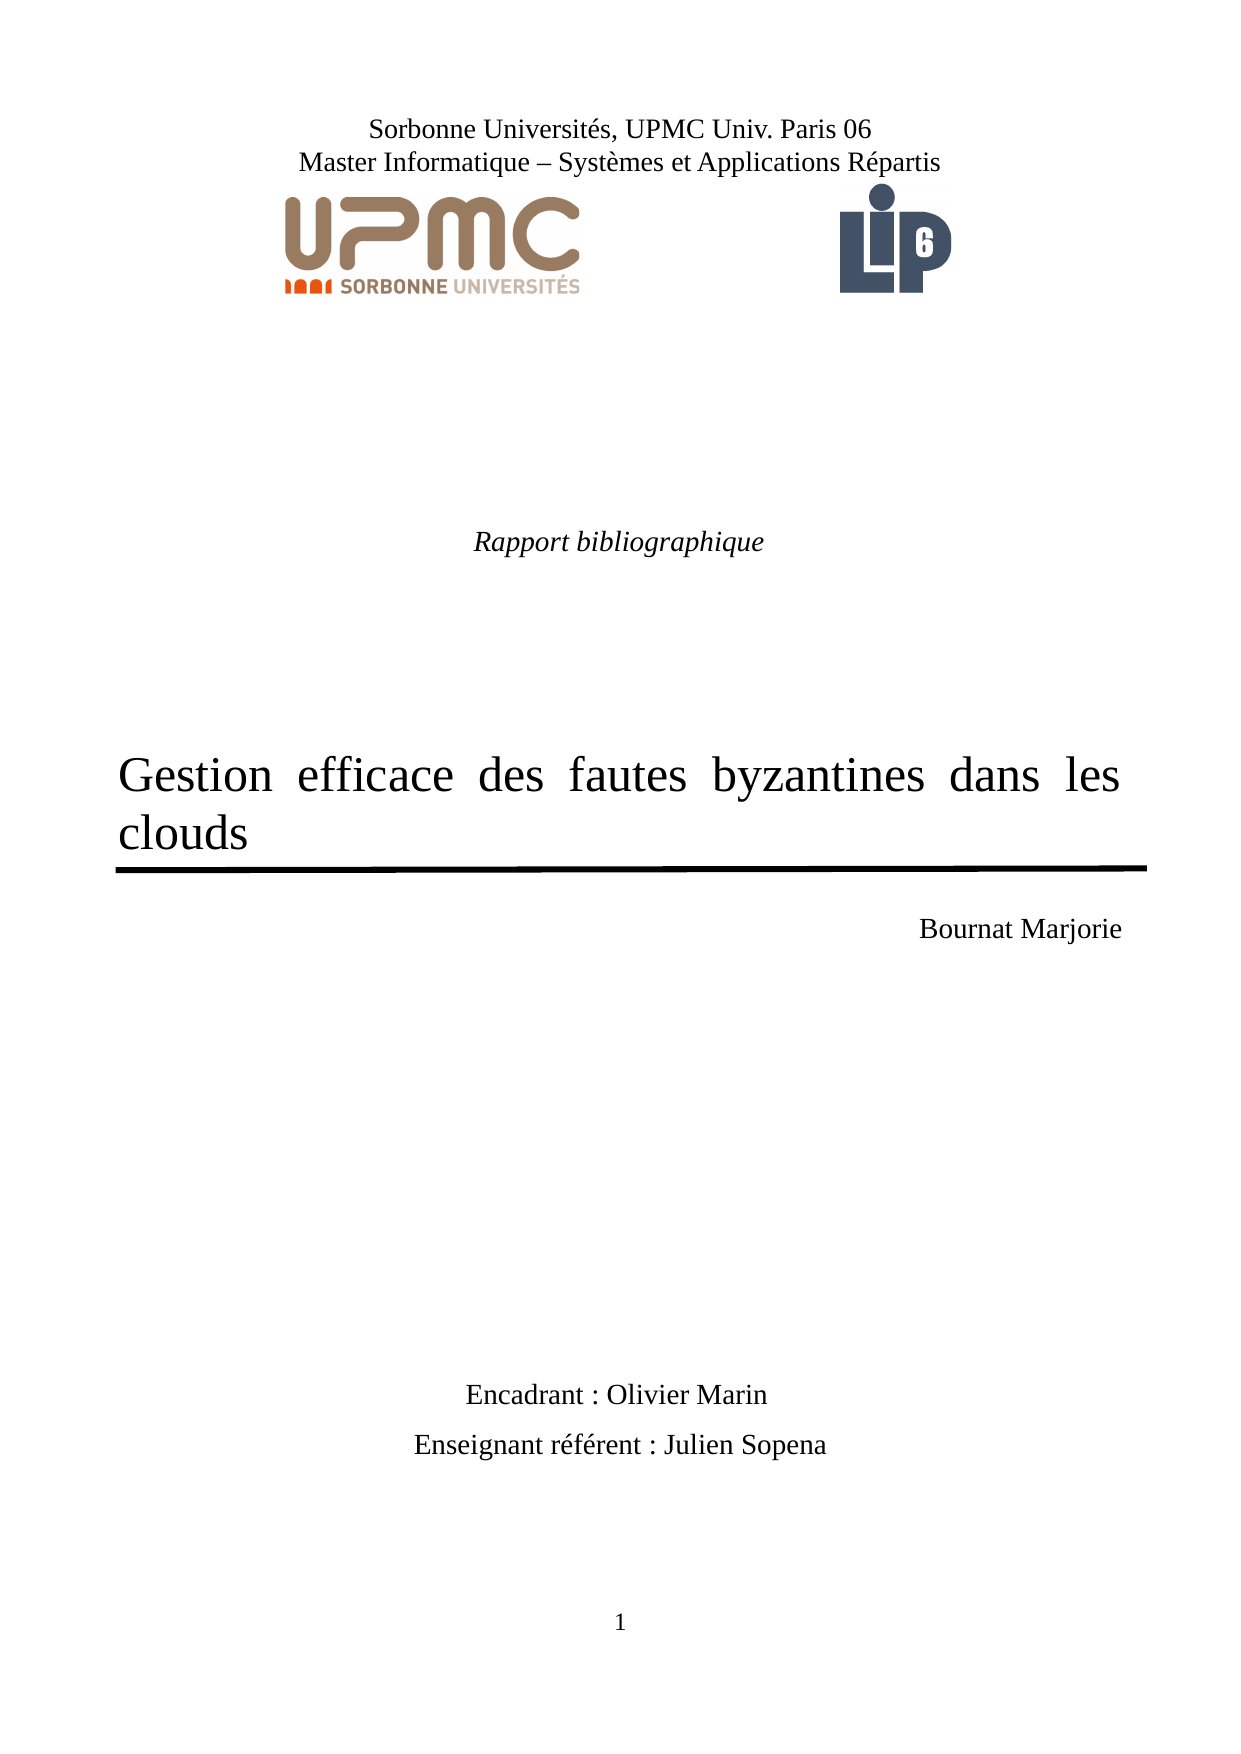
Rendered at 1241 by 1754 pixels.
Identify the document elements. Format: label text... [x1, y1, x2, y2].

subtitle Rapport bibliographique [118, 524, 1122, 557]
subtitle Gestion efficace des fautes byzantines dans les clouds [118, 745, 1122, 860]
subtitle Encadrant : Olivier Marin [118, 1377, 1122, 1410]
subtitle Enseignant référent : Julien Sopena [118, 1427, 1122, 1461]
subtitle Sorbonne Universités, UPMC Univ. Paris 06 [118, 112, 1122, 144]
subtitle Master Informatique – Systèmes et Applications Répartis [118, 144, 1122, 177]
picture [285, 197, 580, 294]
picture [834, 181, 885, 297]
subtitle Bournat Marjorie [118, 911, 1122, 944]
